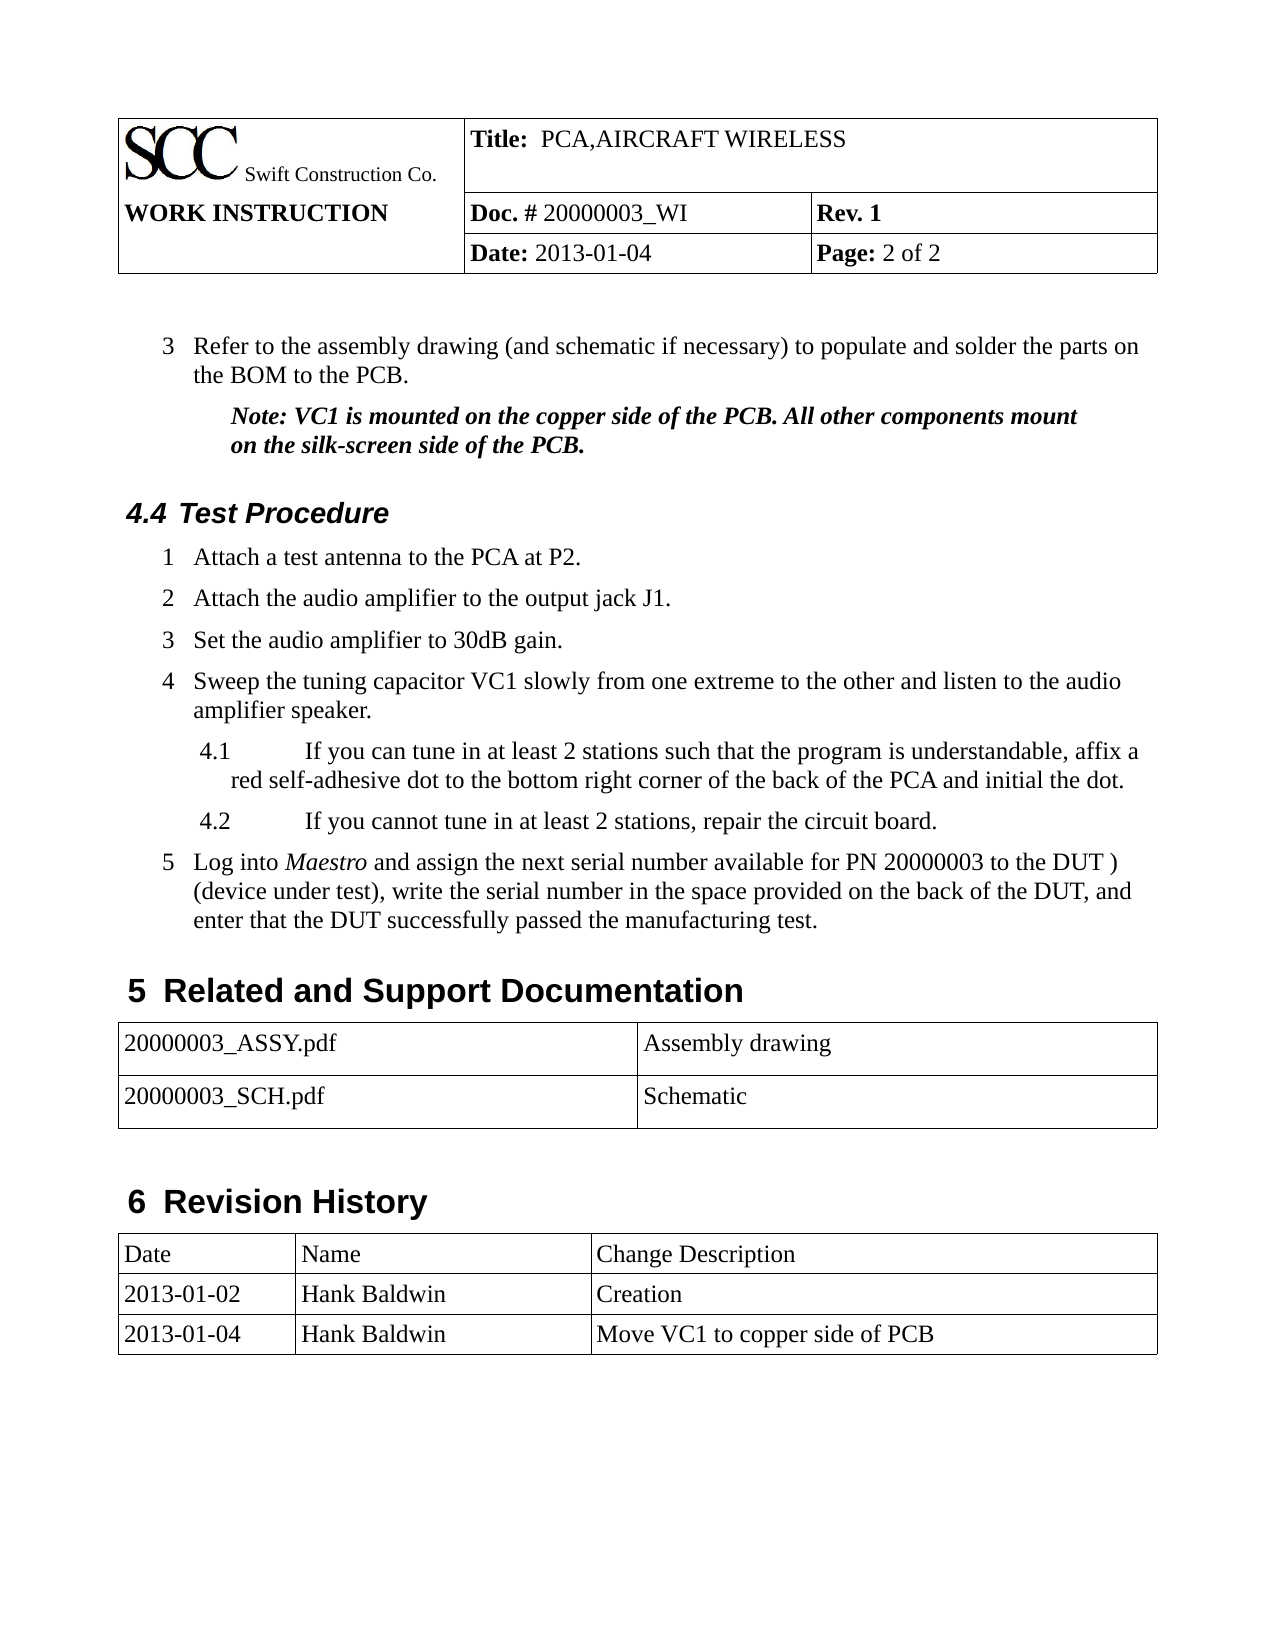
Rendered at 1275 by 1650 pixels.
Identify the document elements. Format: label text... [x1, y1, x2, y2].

list If you cannot tune in at least 2 stations, repair the circuit board. [193, 806, 1157, 835]
picture [123, 123, 239, 182]
table_cell Creation [592, 1274, 1157, 1313]
table_header Assembly drawing [638, 1023, 1157, 1075]
table_header Name [296, 1234, 591, 1273]
list If you can tune in at least 2 stations such that the program is understandable, affix a red self-adhesive dot to the bottom right corner of the back of the PCA and initial the dot. [193, 736, 1157, 793]
subtitle Test Procedure [118, 496, 1157, 530]
subtitle Related and Support Documentation [118, 971, 1157, 1010]
subtitle Revision History [118, 1182, 1157, 1220]
table_cell 20000003_SCH.pdf [119, 1076, 637, 1128]
list Refer to the assembly drawing (and schematic if necessary) to populate and solder the parts on the BOM to the PCB. [156, 331, 1157, 389]
table_cell Move VC1 to copper side of PCB [592, 1315, 1157, 1354]
list Note: VC1 is mounted on the copper side of the PCB. All other components mount on the silk-screen side of the PCB. [193, 401, 1157, 459]
list Log into Maestro and assign the next serial number available for PN 20000003 to the DUT )(device under test), write the serial number in the space provided on the back of the DUT, and enter that the DUT successfully passed the manufacturing test. [156, 847, 1157, 933]
table_cell Hank Baldwin [296, 1315, 591, 1354]
table_cell 2013-01-02 [119, 1274, 295, 1313]
table_header Change Description [592, 1234, 1157, 1273]
list Set the audio amplifier to 30dB gain. [156, 625, 1157, 653]
table_cell Hank Baldwin [296, 1274, 591, 1313]
table_cell Schematic [638, 1076, 1157, 1128]
table_cell 2013-01-04 [119, 1315, 295, 1354]
list Attach the audio amplifier to the output jack J1. [156, 583, 1157, 612]
list Sweep the tuning capacitor VC1 slowly from one extreme to the other and listen to the audio amplifier speaker. [156, 666, 1157, 723]
list Attach a test antenna to the PCA at P2. [156, 542, 1157, 571]
table_header 20000003_ASSY.pdf [119, 1023, 637, 1075]
table_header Date [119, 1234, 295, 1273]
